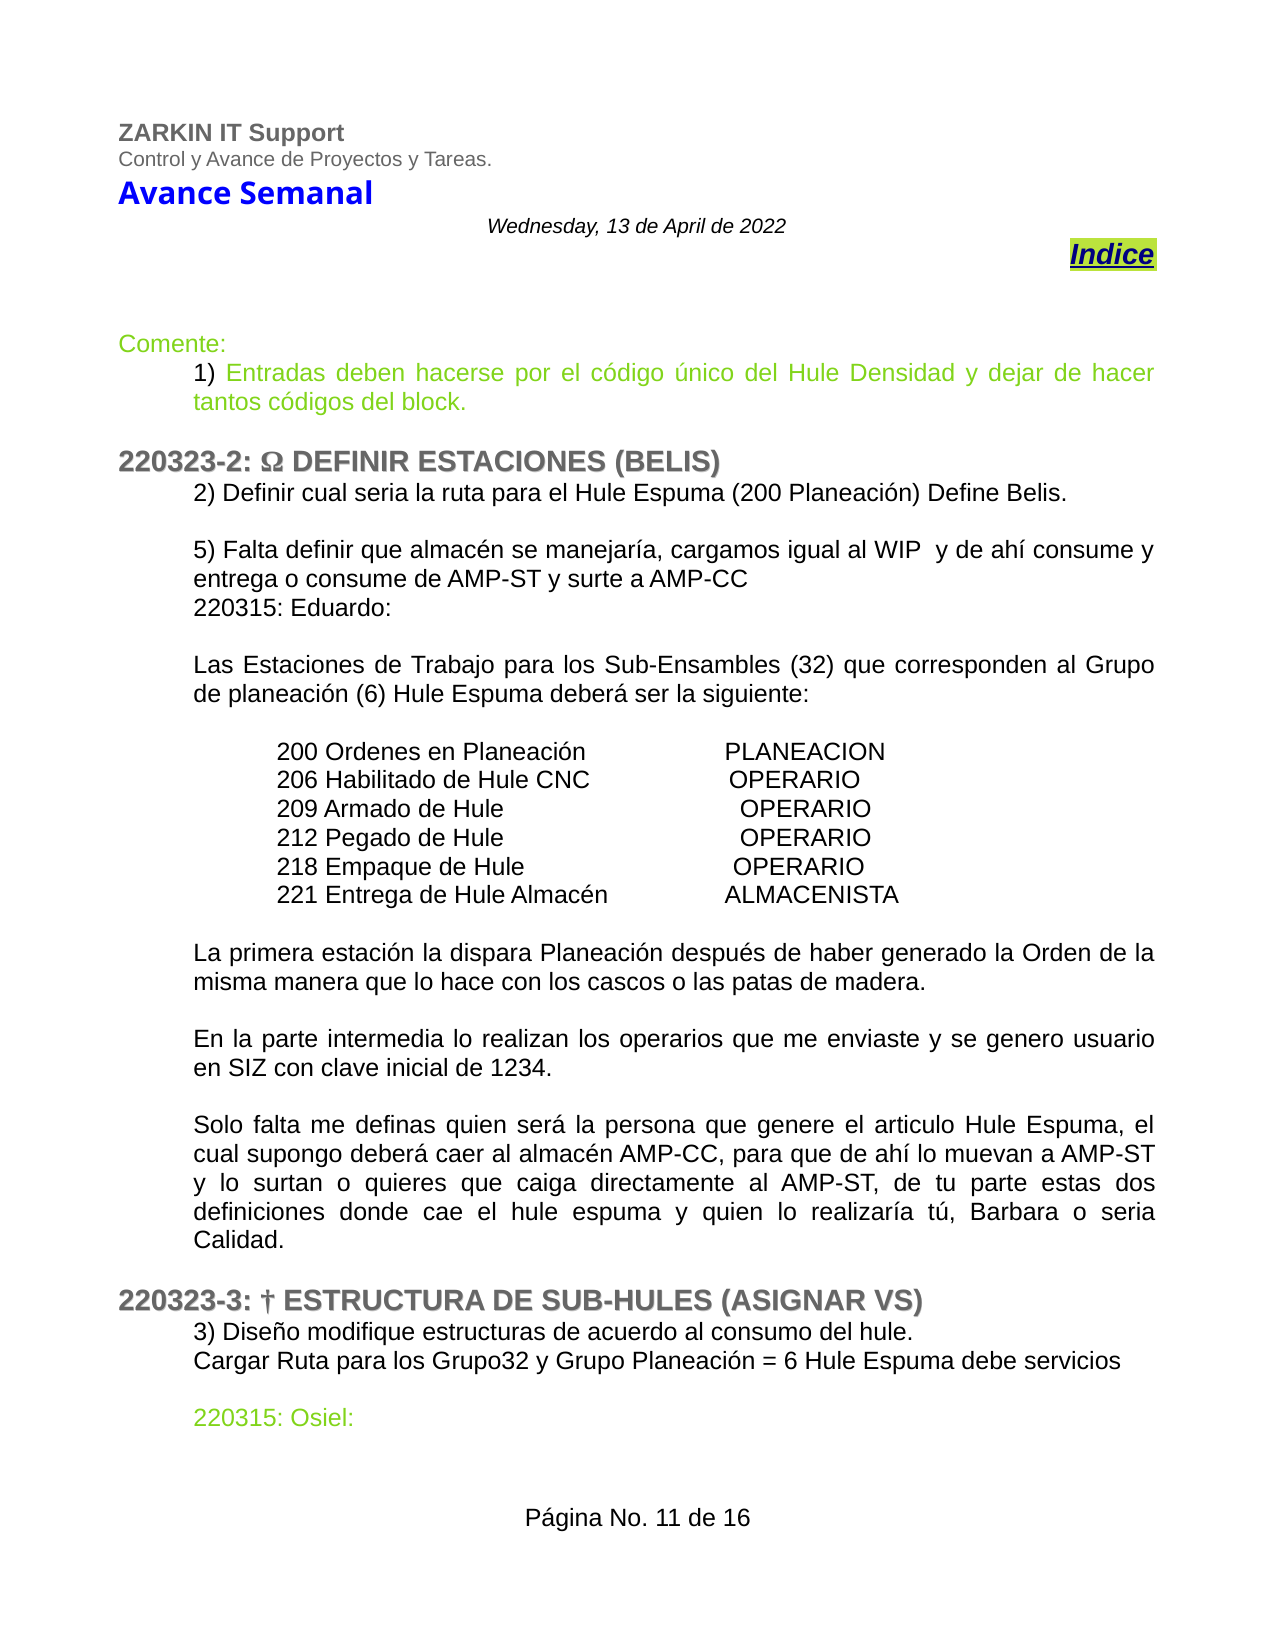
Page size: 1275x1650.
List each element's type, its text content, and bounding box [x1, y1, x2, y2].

text Solo falta me definas quien será la persona que genere el articulo Hule Espuma, el cual supongo deberá caer al almacén AMP-CC, para que de ahí lo muevan a AMP-ST y lo surtan o quieres que caiga directamente al AMP-ST, de tu parte estas dos definiciones donde cae el hule espuma y quien lo realizaría tú, Barbara o seria Calidad. [193, 1111, 1157, 1254]
text Comente: [118, 329, 1157, 358]
text 2) Definir cual seria la ruta para el Hule Espuma (200 Planeación) Define Belis. [193, 478, 1157, 507]
text Cargar Ruta para los Grupo32 y Grupo Planeación = 6 Hule Espuma debe servicios [193, 1346, 1157, 1374]
subtitle 220323-2: Ω DEFINIR ESTACIONES (BELIS) [118, 444, 1157, 478]
text 206 Habilitado de Hule CNC OPERARIO [193, 766, 1157, 794]
text 221 Entrega de Hule Almacén ALMACENISTA [193, 881, 1157, 909]
text 200 Ordenes en Planeación PLANEACION [193, 737, 1157, 766]
text 212 Pegado de Hule OPERARIO [193, 823, 1157, 852]
text La primera estación la dispara Planeación después de haber generado la Orden de la misma manera que lo hace con los cascos o las patas de madera. [193, 938, 1157, 996]
text 220315: Eduardo: [193, 593, 1157, 622]
text 1) Entradas deben hacerse por el código único del Hule Densidad y dejar de hacer tantos códigos del block. [193, 358, 1157, 415]
text 5) Falta definir que almacén se manejaría, cargamos igual al WIP y de ahí consume y entrega o consume de AMP-ST y surte a AMP-CC [193, 536, 1157, 593]
text 209 Armado de Hule OPERARIO [193, 794, 1157, 823]
text 220315: Osiel: [193, 1403, 1157, 1432]
text En la parte intermedia lo realizan los operarios que me enviaste y se genero usuario en SIZ con clave inicial de 1234. [193, 1024, 1157, 1082]
subtitle 220323-3: † ESTRUCTURA DE SUB-HULES (ASIGNAR VS) [118, 1283, 1157, 1317]
text Las Estaciones de Trabajo para los Sub-Ensambles (32) que corresponden al Grupo de planeación (6) Hule Espuma deberá ser la siguiente: [193, 651, 1157, 708]
text 218 Empaque de Hule OPERARIO [193, 852, 1157, 881]
text 3) Diseño modifique estructuras de acuerdo al consumo del hule. [193, 1317, 1157, 1346]
